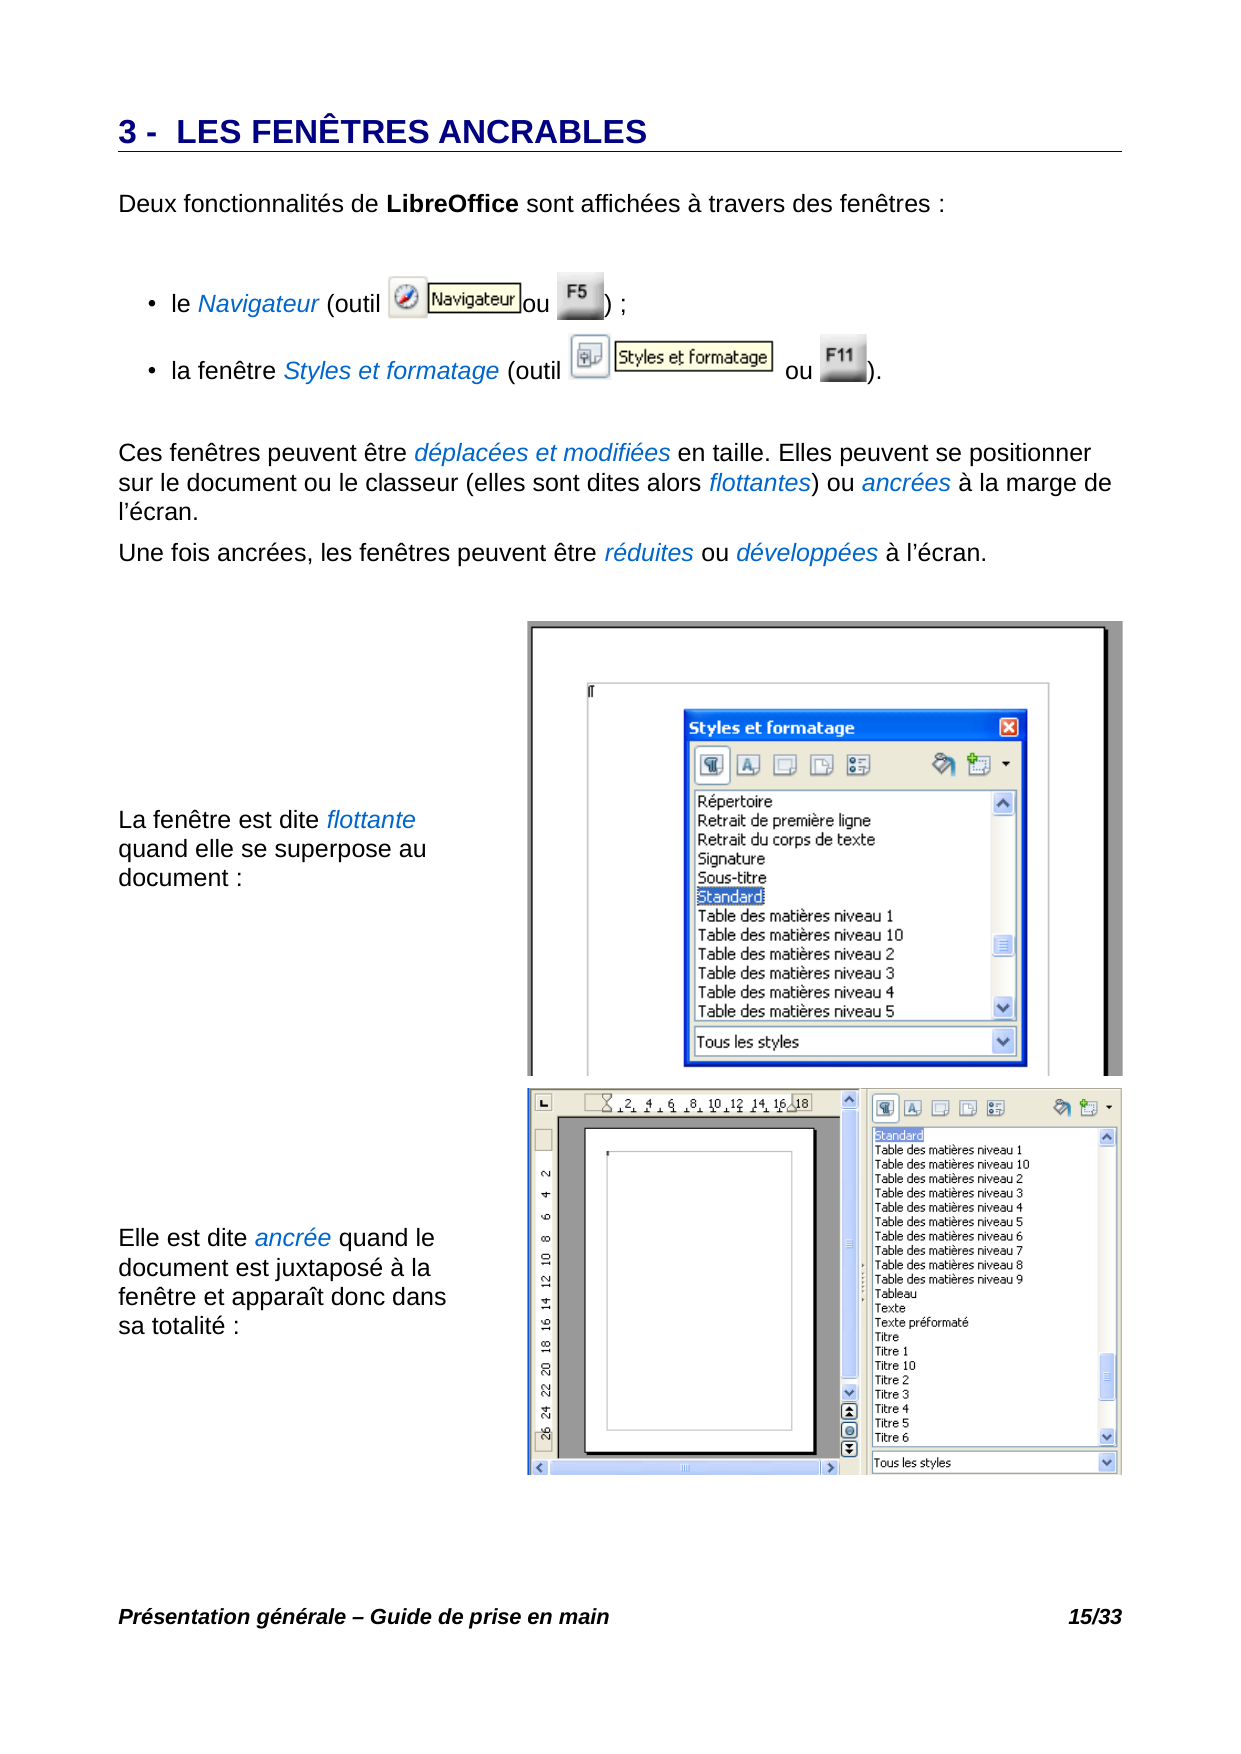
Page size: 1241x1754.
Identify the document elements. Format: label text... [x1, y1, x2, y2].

subtitle Les fenêtres ancrables [118, 112, 1122, 151]
picture [527, 1088, 1123, 1475]
picture [527, 621, 1123, 1076]
picture [557, 272, 604, 320]
list la fenêtre Styles et formatage (outil ou ). [148, 331, 1122, 385]
list le Navigateur (outil ou ) ; [604, 272, 1122, 319]
picture [820, 334, 867, 382]
table_header La fenêtre est dite flottante quand elle se superpose au document : [118, 621, 481, 1088]
table_cell Elle est dite ancrée quand le document est juxtaposé à la fenêtre et apparaît donc dans sa totalité : [118, 1088, 481, 1487]
text Une fois ancrées, les fenêtres peuvent être réduites ou développées à l’écran. [118, 538, 1122, 567]
table_cell [481, 1088, 1123, 1487]
picture [568, 331, 778, 380]
table_header [481, 621, 1123, 1088]
list le Navigateur (outil ou ) ; [148, 272, 557, 319]
text Ces fenêtres peuvent être déplacées et modifiées en taille. Elles peuvent se positionner sur le document ou le classeur (elles sont dites alors flottantes) ou ancrées à la marge de l’écran. [118, 438, 1122, 526]
text Deux fonctionnalités de LibreOffice sont affichées à travers des fenêtres : [118, 189, 1122, 218]
picture [387, 275, 523, 320]
